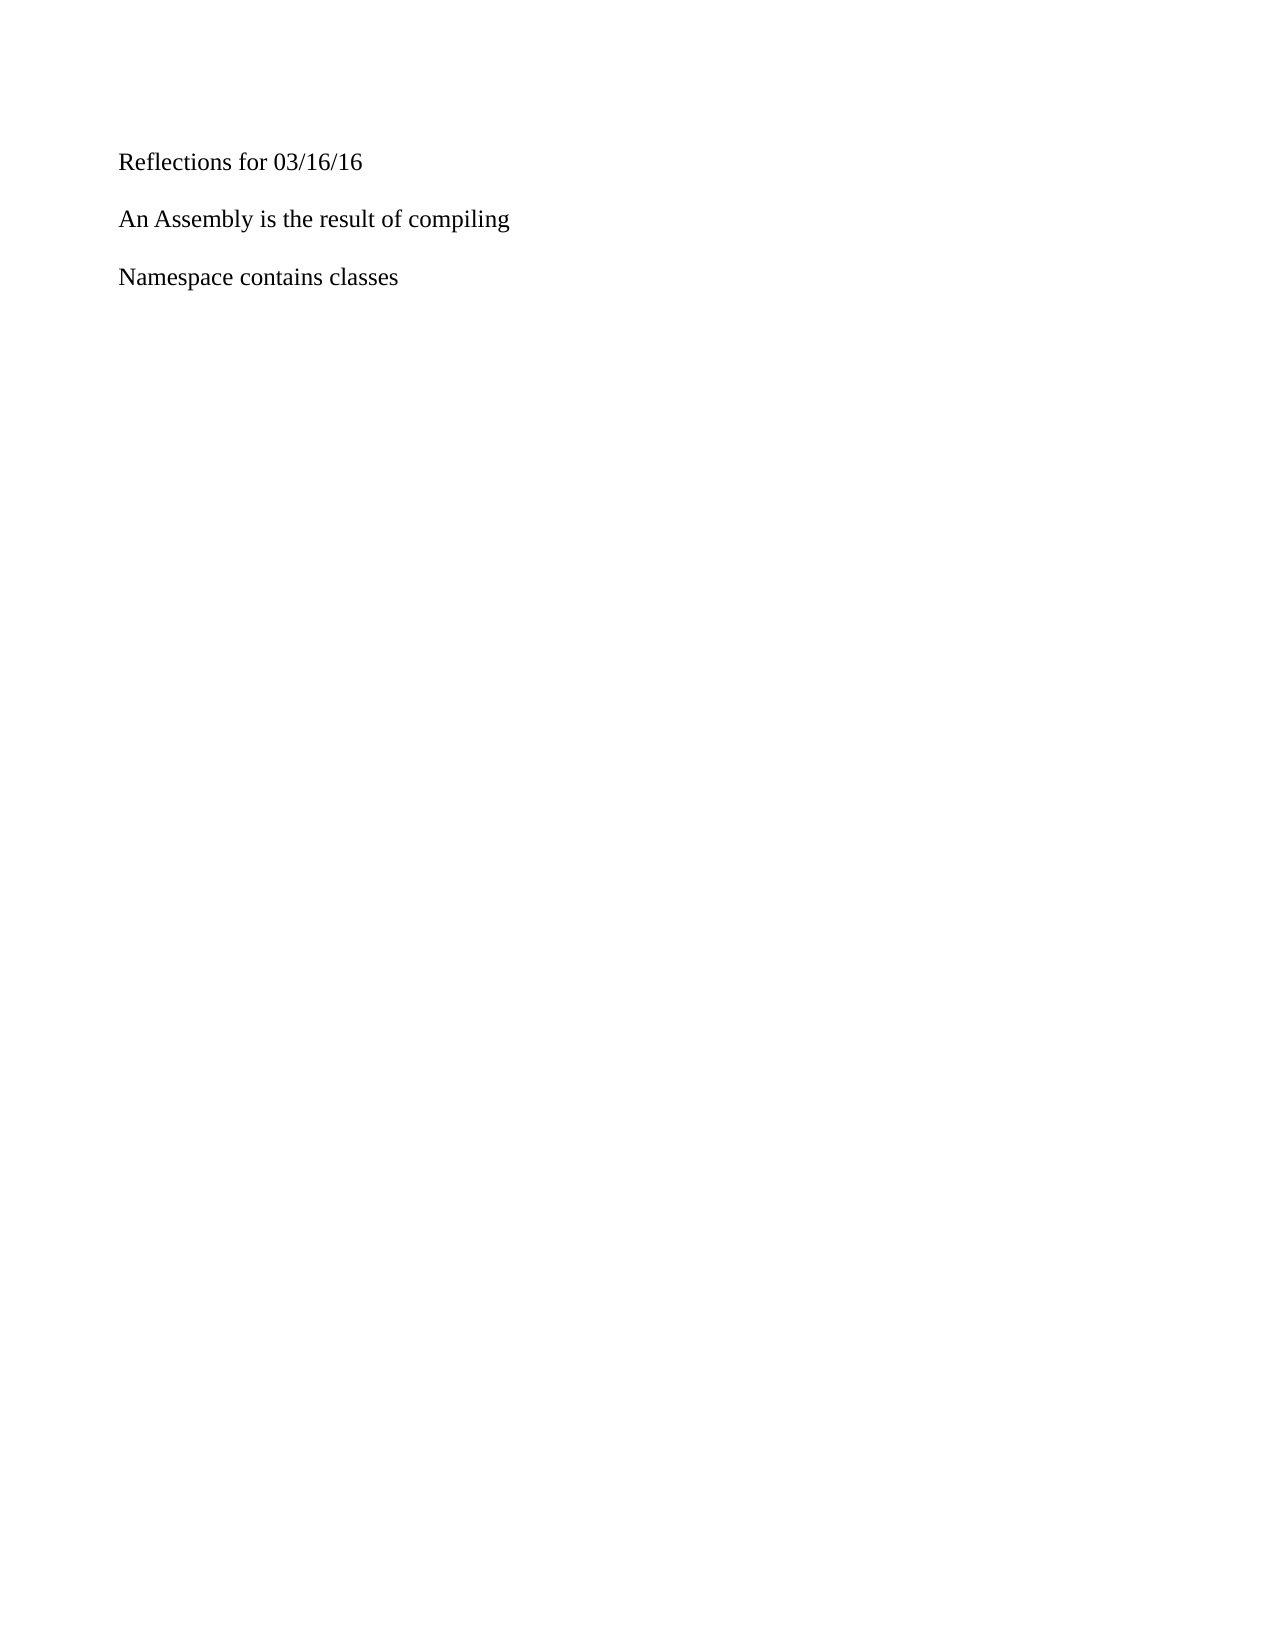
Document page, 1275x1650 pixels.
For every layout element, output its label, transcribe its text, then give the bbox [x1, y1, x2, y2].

text Reflections for 03/16/16 [118, 147, 1157, 176]
text An Assembly is the result of compiling [118, 204, 1157, 233]
text Namespace contains classes [118, 262, 1157, 291]
